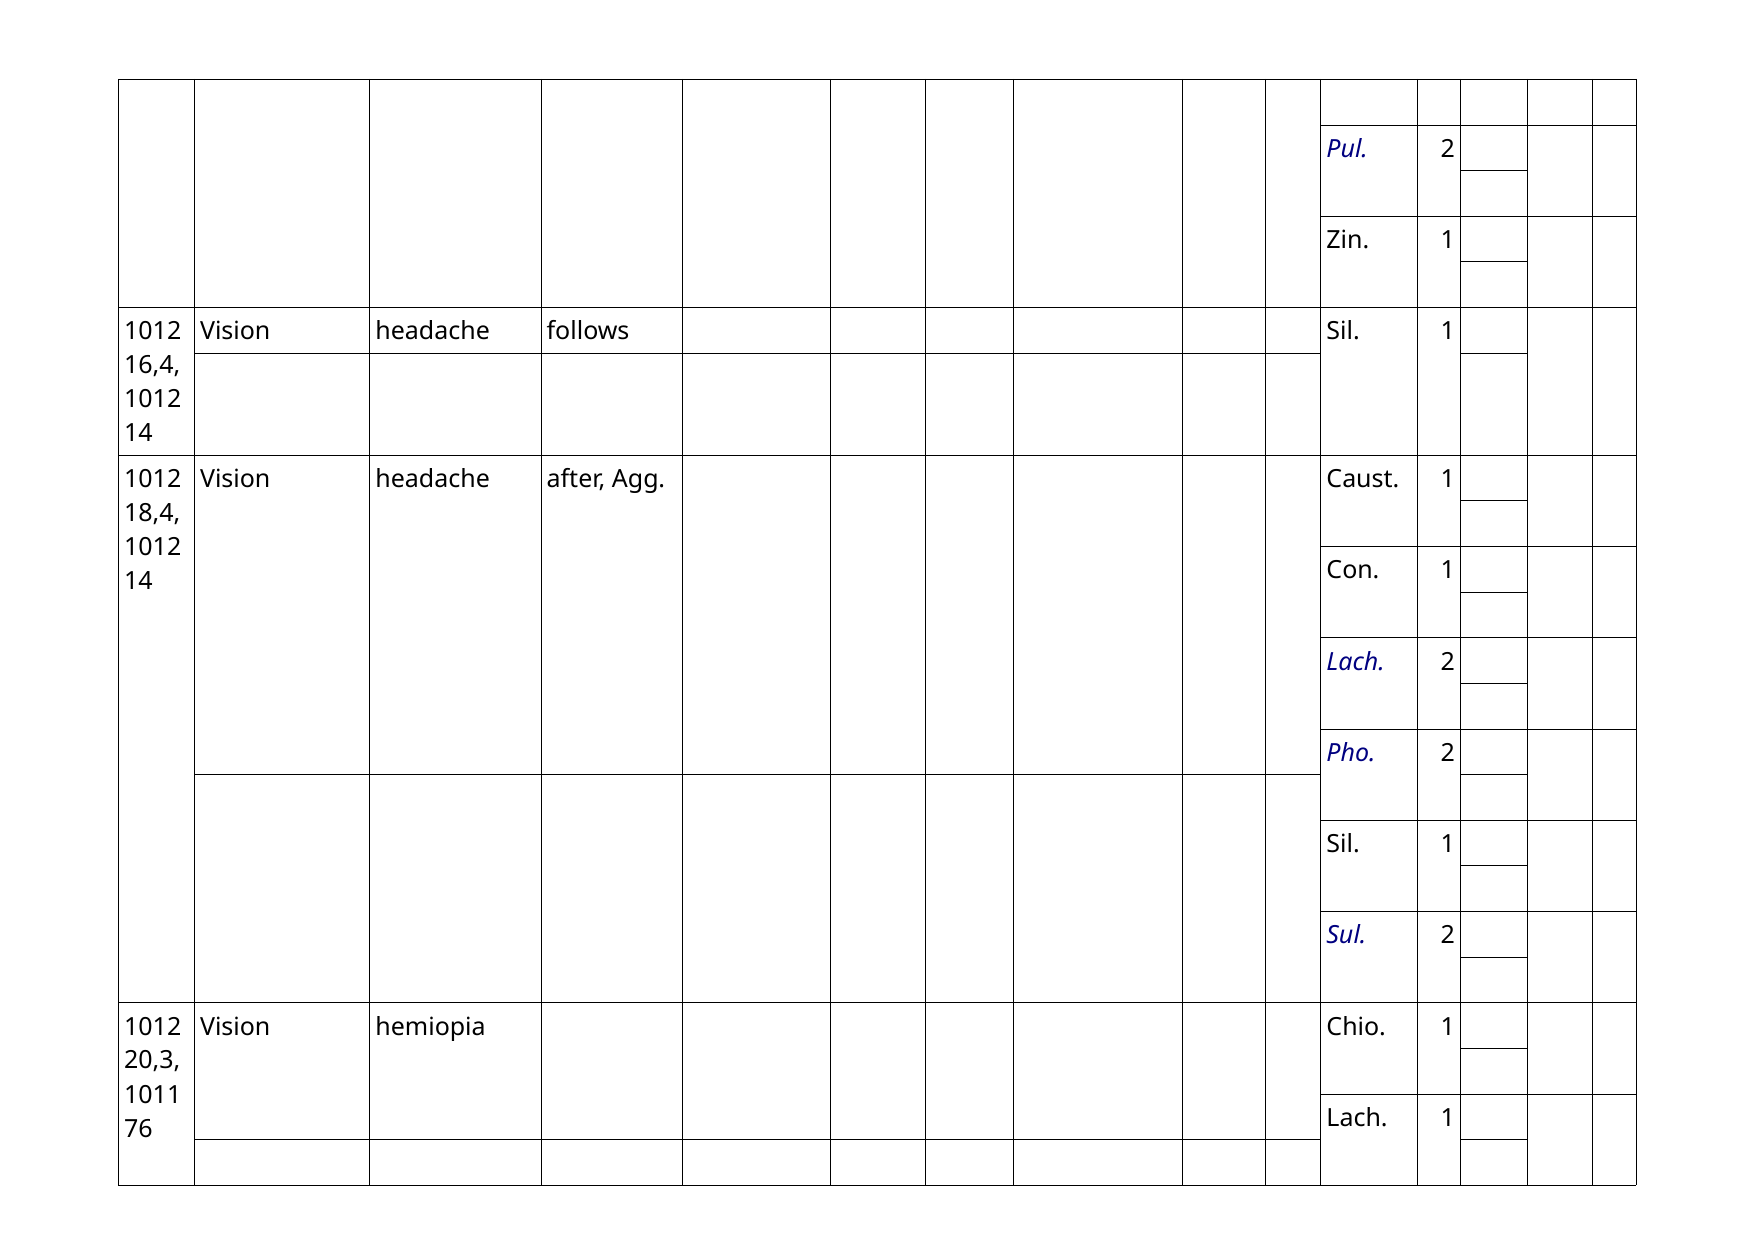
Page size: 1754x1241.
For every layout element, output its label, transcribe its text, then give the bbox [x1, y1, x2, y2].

table_cell [831, 456, 925, 774]
table_cell Zin. [1321, 217, 1417, 307]
table_cell [1461, 1095, 1527, 1139]
table_cell [1461, 308, 1527, 353]
table_cell [1593, 1095, 1636, 1185]
table_cell Sul. [1321, 912, 1417, 1002]
table_cell 2 [1418, 730, 1460, 820]
table_cell [195, 775, 369, 1002]
table_cell [1593, 456, 1636, 546]
table_cell [1461, 1003, 1527, 1048]
table_cell [1528, 126, 1592, 216]
table_cell Pul. [1321, 126, 1417, 216]
table_cell [1528, 217, 1592, 307]
table_cell Caust. [1321, 456, 1417, 546]
table_cell [370, 80, 541, 307]
table_cell Sil. [1321, 821, 1417, 911]
table_cell Con. [1321, 547, 1417, 637]
table_cell [926, 80, 1013, 307]
table_cell Vision [195, 308, 369, 353]
table_cell [1461, 821, 1527, 865]
table_cell [1593, 638, 1636, 728]
table_cell [1014, 456, 1182, 774]
table_cell [1461, 730, 1527, 774]
table_cell after, Agg. [542, 456, 682, 774]
table_cell Chio. [1321, 1003, 1417, 1093]
table_cell [1183, 308, 1265, 353]
table_cell [1528, 638, 1592, 728]
table_cell [1593, 547, 1636, 637]
table_cell [1461, 354, 1527, 455]
table_cell [1528, 912, 1592, 1002]
table_cell [542, 1140, 682, 1185]
table_cell 1 [1418, 1003, 1460, 1093]
table_cell [926, 1140, 1013, 1185]
table_cell [1183, 456, 1265, 774]
table_cell [542, 80, 682, 307]
table_cell 101220,3,101176 [119, 1003, 194, 1185]
table_cell [1266, 775, 1320, 1002]
table_cell [1593, 821, 1636, 911]
table_cell [1014, 1140, 1182, 1185]
table_cell [926, 1003, 1013, 1139]
table_cell 101216,4,101214 [119, 308, 194, 455]
table_cell [1528, 821, 1592, 911]
table_cell 1 [1418, 821, 1460, 911]
table_cell [1266, 308, 1320, 353]
table_cell [370, 775, 541, 1002]
table_cell 1 [1418, 217, 1460, 307]
table_cell [683, 80, 830, 307]
table_cell Vision [195, 1003, 369, 1139]
table_cell 1 [1418, 547, 1460, 637]
table_cell Lach. [1321, 638, 1417, 728]
table_cell [926, 775, 1013, 1002]
table_cell [119, 80, 194, 307]
table_cell [1183, 354, 1265, 455]
table_cell 101218,4,101214 [119, 456, 194, 1002]
table_cell [831, 775, 925, 1002]
table_cell Pho. [1321, 730, 1417, 820]
table_cell [1461, 912, 1527, 957]
table_cell [831, 80, 925, 307]
table_cell [1593, 80, 1636, 124]
table_cell [542, 775, 682, 1002]
table_cell [1418, 80, 1460, 124]
table_cell [683, 308, 830, 353]
table_cell 1 [1418, 308, 1460, 455]
table_cell [1461, 1140, 1527, 1185]
table_cell [1461, 638, 1527, 683]
table_cell Vision [195, 456, 369, 774]
table_cell [542, 354, 682, 455]
table_cell [831, 1003, 925, 1139]
table_cell [1593, 1003, 1636, 1093]
table_cell [195, 1140, 369, 1185]
table_cell [542, 1003, 682, 1139]
table_cell [1593, 308, 1636, 455]
table_cell [683, 1003, 830, 1139]
table_cell [1461, 501, 1527, 546]
table_cell [1461, 684, 1527, 728]
table_cell [1183, 1003, 1265, 1139]
table_cell [1266, 1003, 1320, 1139]
table_cell 2 [1418, 126, 1460, 216]
table_cell [1461, 1049, 1527, 1093]
table_cell hemiopia [370, 1003, 541, 1139]
table_cell [1593, 217, 1636, 307]
table_cell follows [542, 308, 682, 353]
table_cell [1183, 1140, 1265, 1185]
table_cell [1528, 80, 1592, 124]
table_cell [1014, 354, 1182, 455]
table_cell [1266, 1140, 1320, 1185]
table_cell [1266, 456, 1320, 774]
table_cell [1461, 262, 1527, 307]
table_cell [1266, 80, 1320, 307]
table_cell [1528, 547, 1592, 637]
table_cell [1461, 958, 1527, 1002]
table_cell [1461, 217, 1527, 261]
table_cell [683, 775, 830, 1002]
table_cell [683, 456, 830, 774]
table_cell [1461, 80, 1527, 124]
table_cell headache [370, 456, 541, 774]
table_cell 1 [1418, 1095, 1460, 1185]
table_cell [1014, 775, 1182, 1002]
table_cell 1 [1418, 456, 1460, 546]
table_cell [1461, 456, 1527, 500]
table_cell [683, 1140, 830, 1185]
table_cell [926, 456, 1013, 774]
table_cell [1014, 308, 1182, 353]
table_cell [831, 308, 925, 353]
table_cell [370, 354, 541, 455]
table_cell Sil. [1321, 308, 1417, 455]
table_cell [1266, 354, 1320, 455]
table_cell [1528, 1095, 1592, 1185]
table_cell [683, 354, 830, 455]
table_cell [1593, 912, 1636, 1002]
table_cell 2 [1418, 638, 1460, 728]
table_cell [1461, 775, 1527, 820]
table_cell [1183, 775, 1265, 1002]
table_cell [1014, 80, 1182, 307]
table_cell [926, 354, 1013, 455]
table_cell [831, 1140, 925, 1185]
table_cell [1461, 593, 1527, 637]
table_cell [1528, 308, 1592, 455]
table_cell [1461, 866, 1527, 911]
table_cell [1593, 126, 1636, 216]
table_cell headache [370, 308, 541, 353]
table_cell [1461, 126, 1527, 170]
table_cell [1528, 730, 1592, 820]
table_cell [926, 308, 1013, 353]
table_cell [1461, 171, 1527, 216]
table_cell [1528, 456, 1592, 546]
table_cell [1593, 730, 1636, 820]
table_cell [1183, 80, 1265, 307]
table_cell [195, 80, 369, 307]
table_cell [1528, 1003, 1592, 1093]
table_cell [195, 354, 369, 455]
table_cell Lach. [1321, 1095, 1417, 1185]
table_cell [1461, 547, 1527, 592]
table_cell [1014, 1003, 1182, 1139]
table_cell [1321, 80, 1417, 124]
table_cell [370, 1140, 541, 1185]
table_cell 2 [1418, 912, 1460, 1002]
table_cell [831, 354, 925, 455]
